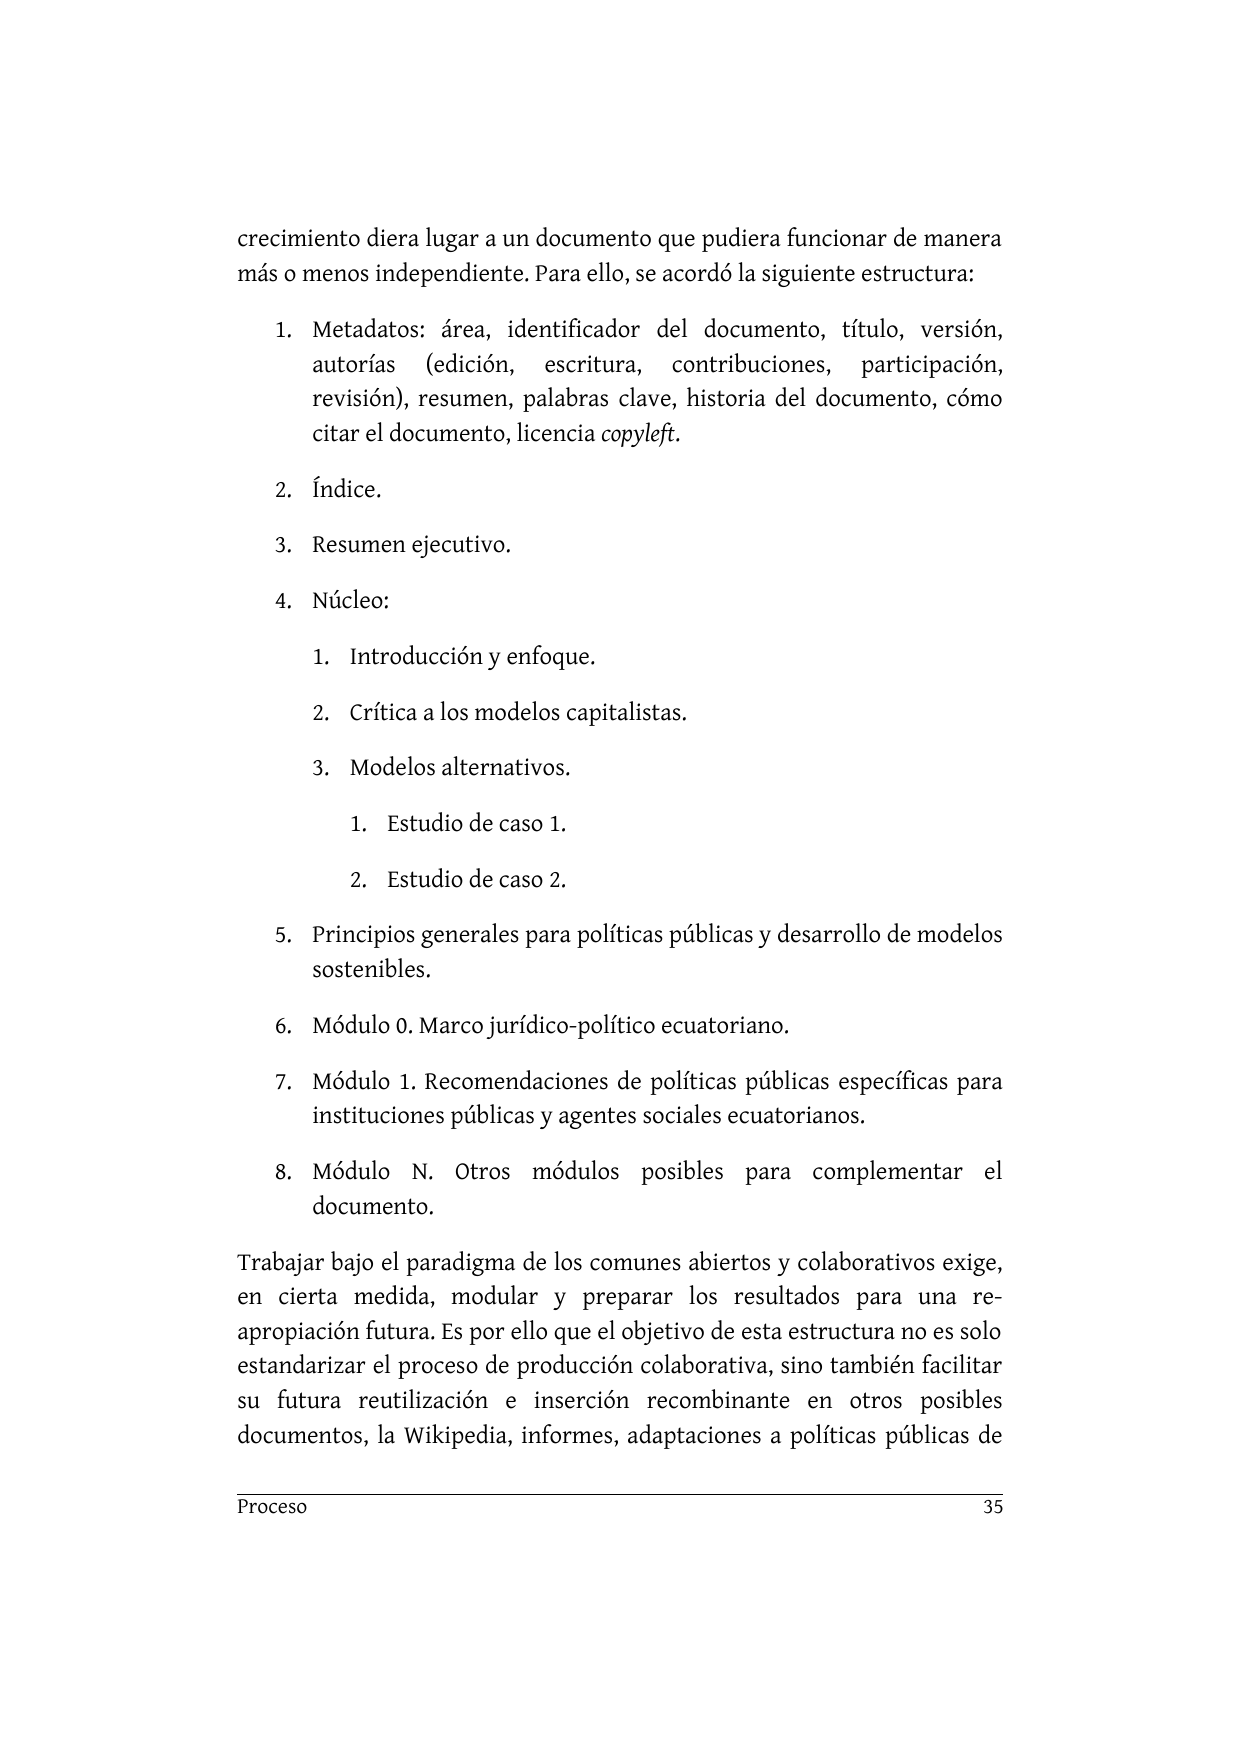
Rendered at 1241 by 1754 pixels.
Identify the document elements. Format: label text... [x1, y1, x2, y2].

list Índice. [274, 475, 1003, 504]
list Núcleo: [274, 587, 1003, 616]
list Metadatos: área, identificador del documento, título, versión, autorías (edición, escritura, contribuciones, participación, revisión), resumen, palabras clave, historia del documento, cómo citar el documento, licencia copyleft. [274, 315, 1003, 448]
text Trabajar bajo el paradigma de los comunes abiertos y colaborativos exige, en cierta medida, modular y preparar los resultados para una re-apropiación futura. Es por ello que el objetivo de esta estructura no es solo estandarizar el proceso de producción colaborativa, sino también facilitar su futura reutilización e inserción recombinante en otros posibles documentos, la Wikipedia, informes, adaptaciones a políticas públicas de [237, 1248, 1003, 1450]
list Introducción y enfoque. [312, 642, 1003, 671]
list Módulo 1. Recomendaciones de políticas públicas específicas para instituciones públicas y agentes sociales ecuatorianos. [274, 1067, 1003, 1131]
list Módulo 0. Marco jurídico-político ecuatoriano. [274, 1011, 1003, 1040]
list Estudio de caso 2. [349, 865, 1003, 894]
list Principios generales para políticas públicas y desarrollo de modelos sostenibles. [274, 921, 1003, 985]
list Estudio de caso 1. [349, 809, 1003, 838]
list Resumen ejecutivo. [274, 531, 1003, 560]
list Modelos alternativos. [312, 754, 1003, 783]
list Crítica a los modelos capitalistas. [312, 698, 1003, 727]
list Módulo N. Otros módulos posibles para complementar el documento. [274, 1158, 1003, 1221]
text crecimiento diera lugar a un documento que pudiera funcionar de manera más o menos independiente. Para ello, se acordó la siguiente estructura: [237, 225, 1003, 289]
